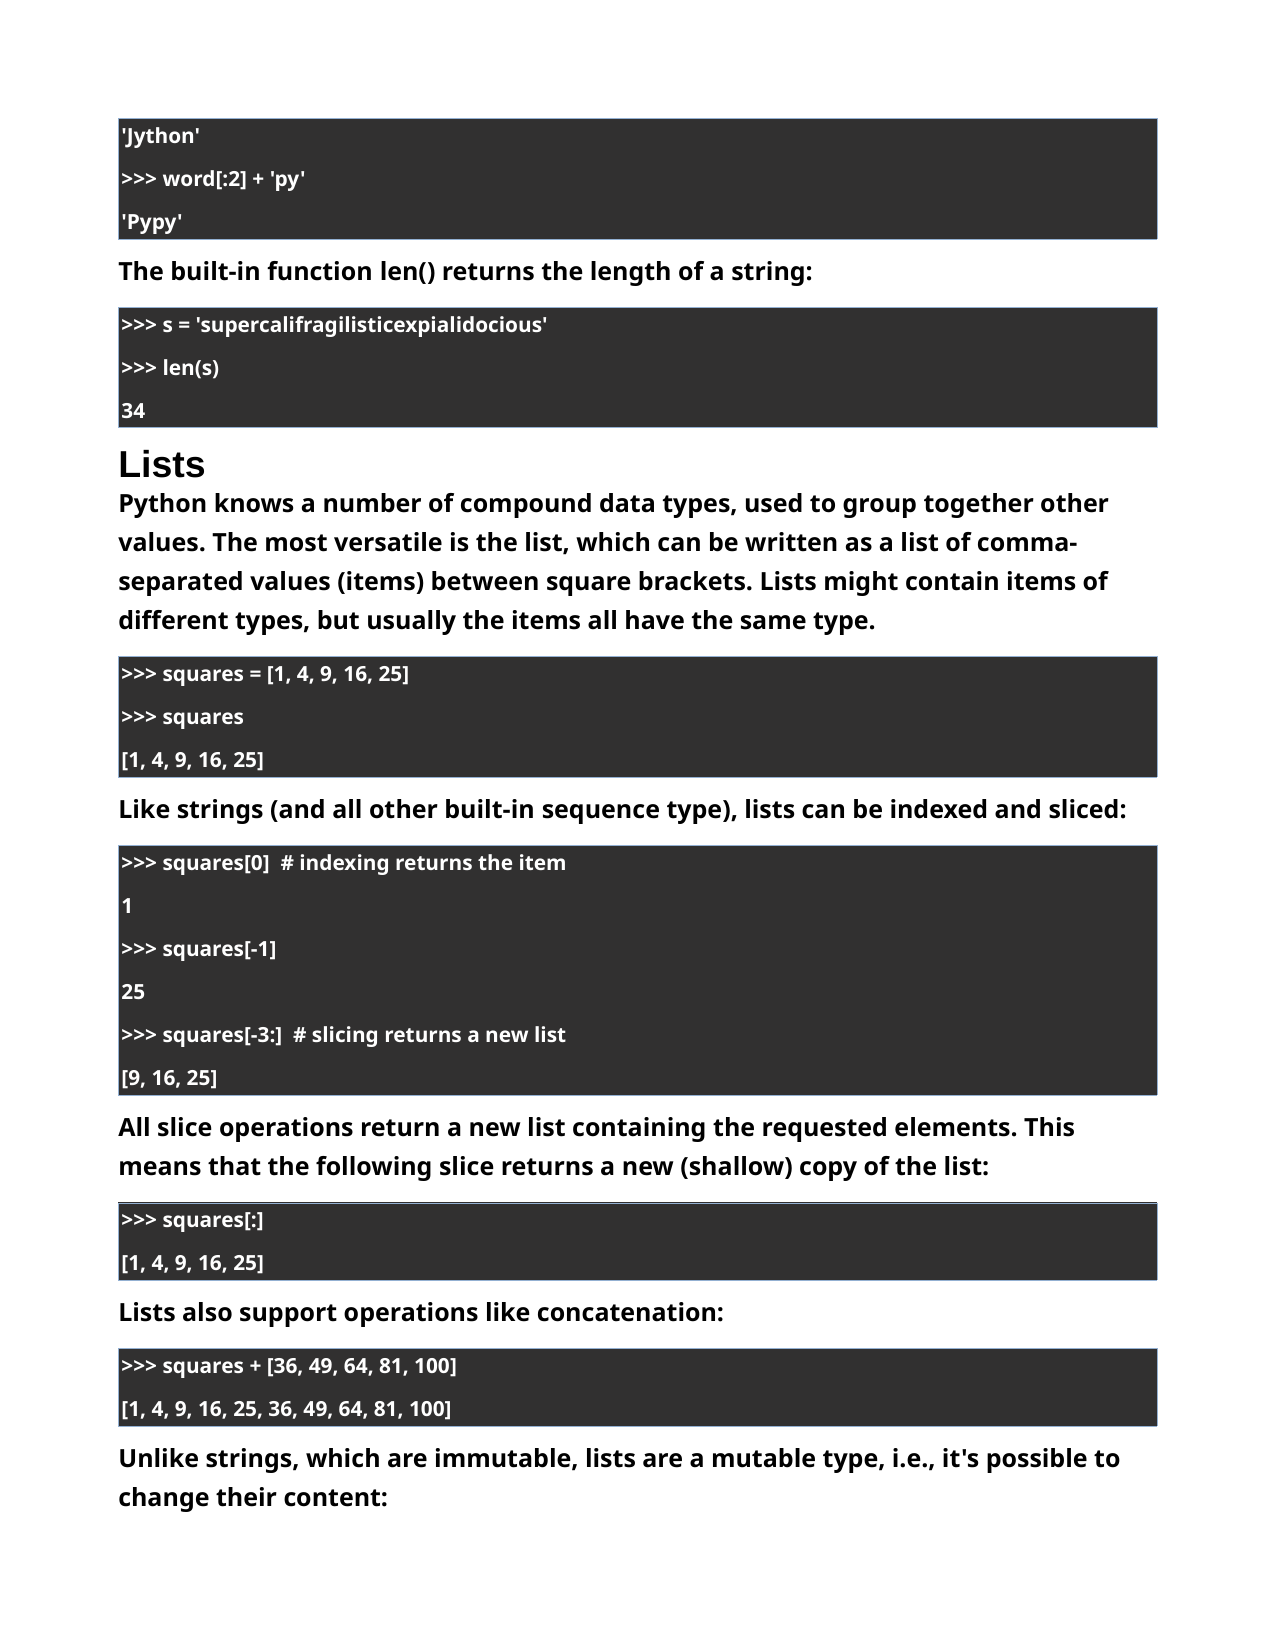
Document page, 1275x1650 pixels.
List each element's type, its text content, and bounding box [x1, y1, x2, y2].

text >>> squares[-1] [119, 931, 1157, 963]
text >>> len(s) [119, 350, 1157, 381]
text >>> word[:2] + 'py' [119, 161, 1157, 193]
text Python knows a number of compound data types, used to group together other values. The most versatile is the list, which can be written as a list of comma-separated values (items) between square brackets. Lists might contain items of different types, but usually the items all have the same type. [118, 485, 1157, 637]
text >>> s = 'supercalifragilisticexpialidocious' [119, 308, 1157, 338]
text [1, 4, 9, 16, 25] [119, 1245, 1157, 1280]
text [1, 4, 9, 16, 25, 36, 49, 64, 81, 100] [119, 1391, 1157, 1426]
text >>> squares[0] # indexing returns the item [119, 846, 1157, 877]
text >>> squares + [36, 49, 64, 81, 100] [119, 1349, 1157, 1380]
text 34 [119, 393, 1157, 427]
text 1 [119, 888, 1157, 920]
text The built-in function len() returns the length of a string: [118, 253, 1157, 287]
text Like strings (and all other built-in sequence type), lists can be indexed and sliced: [118, 792, 1157, 826]
subtitle Lists [118, 442, 1157, 485]
text Unlike strings, which are immutable, lists are a mutable type, i.e., it's possible to change their content: [118, 1440, 1157, 1513]
text 'Jython' [119, 119, 1157, 149]
text 'Pypy' [119, 204, 1157, 239]
text [1, 4, 9, 16, 25] [119, 742, 1157, 777]
text >>> squares [119, 699, 1157, 731]
text >>> squares[:] [119, 1204, 1157, 1234]
text >>> squares[-3:] # slicing returns a new list [119, 1017, 1157, 1049]
text Lists also support operations like concatenation: [118, 1294, 1157, 1328]
text All slice operations return a new list containing the requested elements. This means that the following slice returns a new (shallow) copy of the list: [118, 1109, 1157, 1183]
text 25 [119, 974, 1157, 1006]
text >>> squares = [1, 4, 9, 16, 25] [119, 657, 1157, 688]
text [9, 16, 25] [119, 1060, 1157, 1095]
